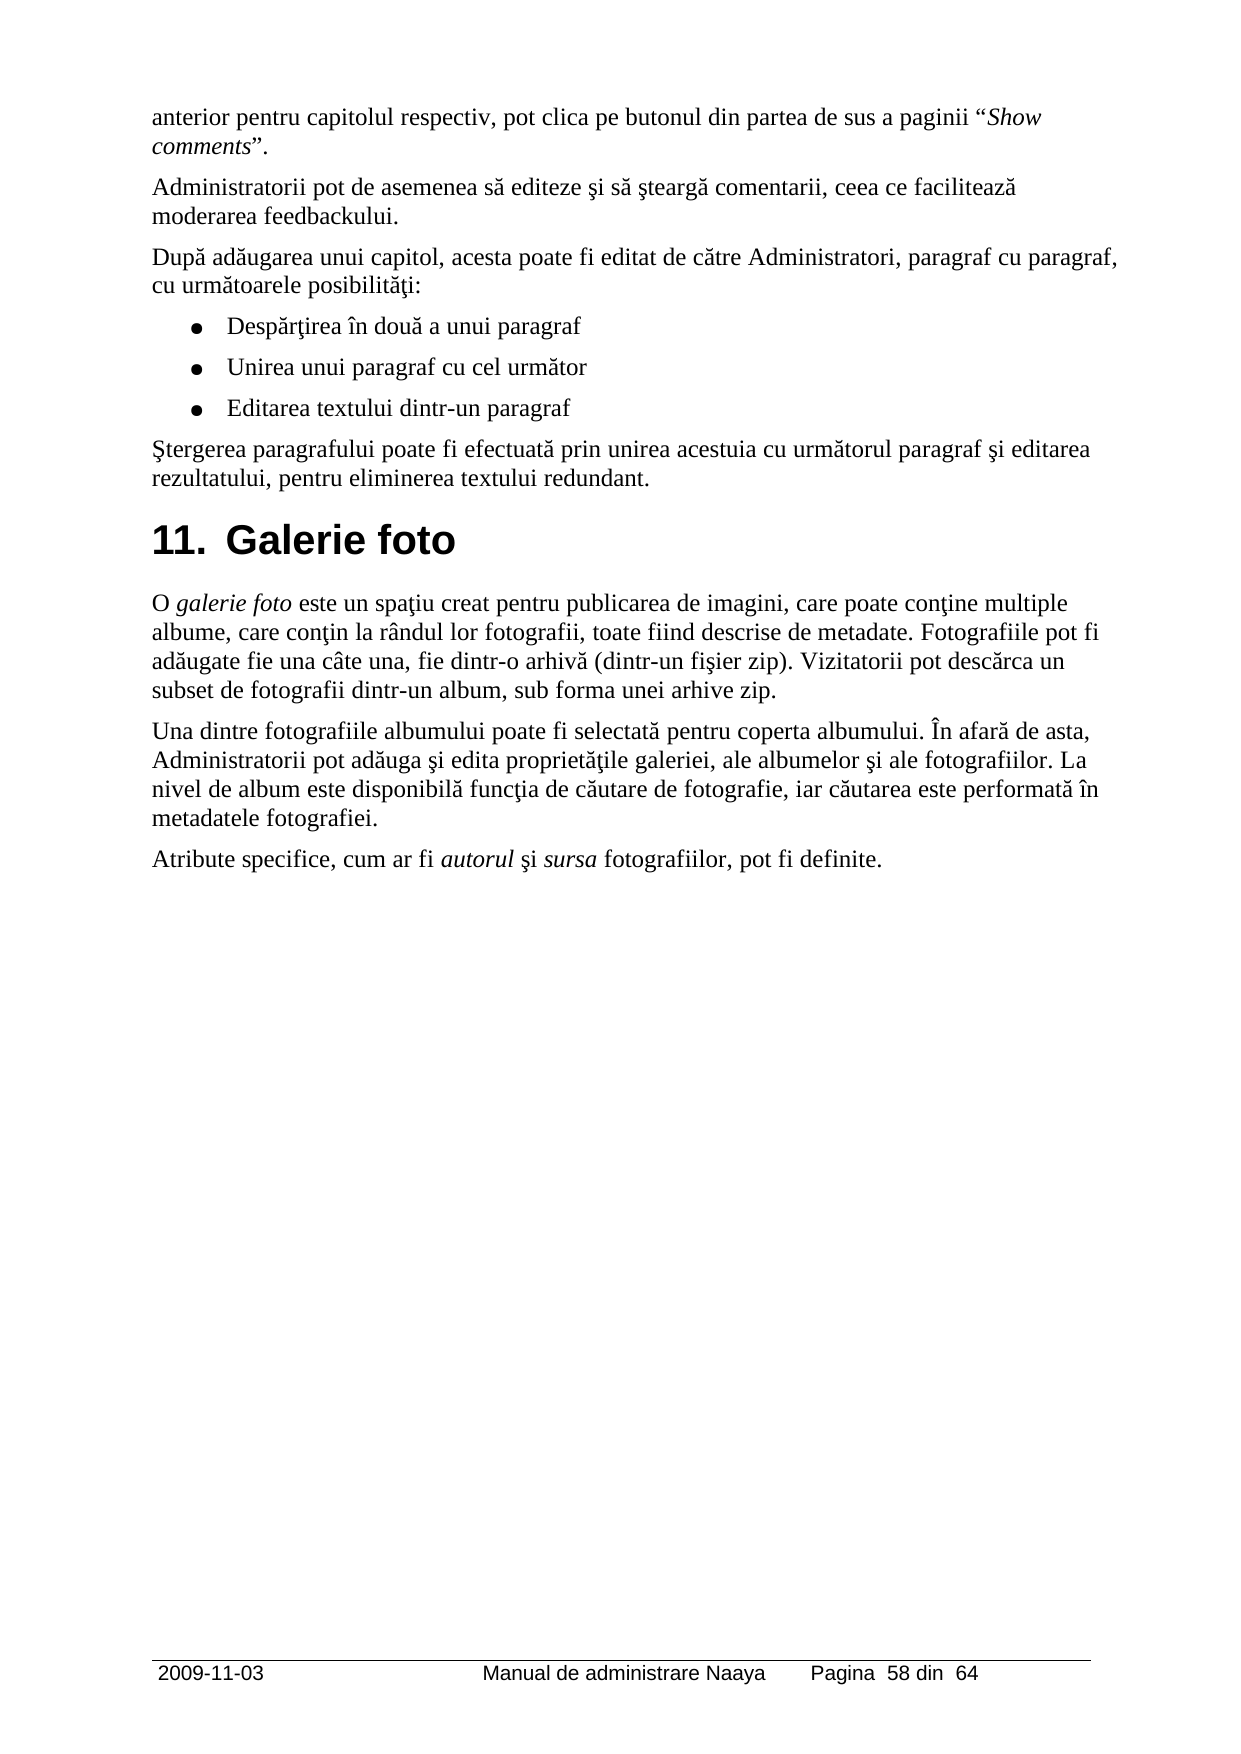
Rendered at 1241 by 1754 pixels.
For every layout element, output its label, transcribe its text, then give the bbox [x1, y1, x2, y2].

text După adăugarea unui capitol, acesta poate fi editat de către Administratori, paragraf cu paragraf, cu următoarele posibilităţi: [152, 241, 1128, 299]
text O galerie foto este un spaţiu creat pentru publicarea de imagini, care poate conţine multiple albume, care conţin la rândul lor fotografii, toate fiind descrise de metadate. Fotografiile pot fi adăugate fie una câte una, fie dintr-o arhivă (dintr-un fişier zip). Vizitatorii pot descărca un subset de fotografii dintr-un album, sub forma unei arhive zip. [152, 588, 1128, 704]
text Administratorii pot de asemenea să editeze şi să şteargă comentarii, ceea ce facilitează moderarea feedbackului. [152, 171, 1128, 229]
text Atribute specifice, cum ar fi autorul şi sursa fotografiilor, pot fi definite. [152, 844, 1128, 873]
text Ştergerea paragrafului poate fi efectuată prin unirea acestuia cu următorul paragraf şi editarea rezultatului, pentru eliminerea textului redundant. [152, 434, 1128, 492]
text anterior pentru capitolul respectiv, pot clica pe butonul din partea de sus a paginii “Show comments”. [152, 102, 1128, 160]
list Despărţirea în două a unui paragraf [189, 311, 1128, 340]
list Editarea textului dintr-un paragraf [189, 393, 1128, 422]
subtitle Galerie foto [151, 515, 1128, 563]
list Unirea unui paragraf cu cel următor [189, 352, 1128, 381]
text Una dintre fotografiile albumului poate fi selectată pentru coperta albumului. În afară de asta, Administratorii pot adăuga şi edita proprietăţile galeriei, ale albumelor şi ale fotografiilor. La nivel de album este disponibilă funcţia de căutare de fotografie, iar căutarea este performată în metadatele fotografiei. [152, 716, 1128, 832]
